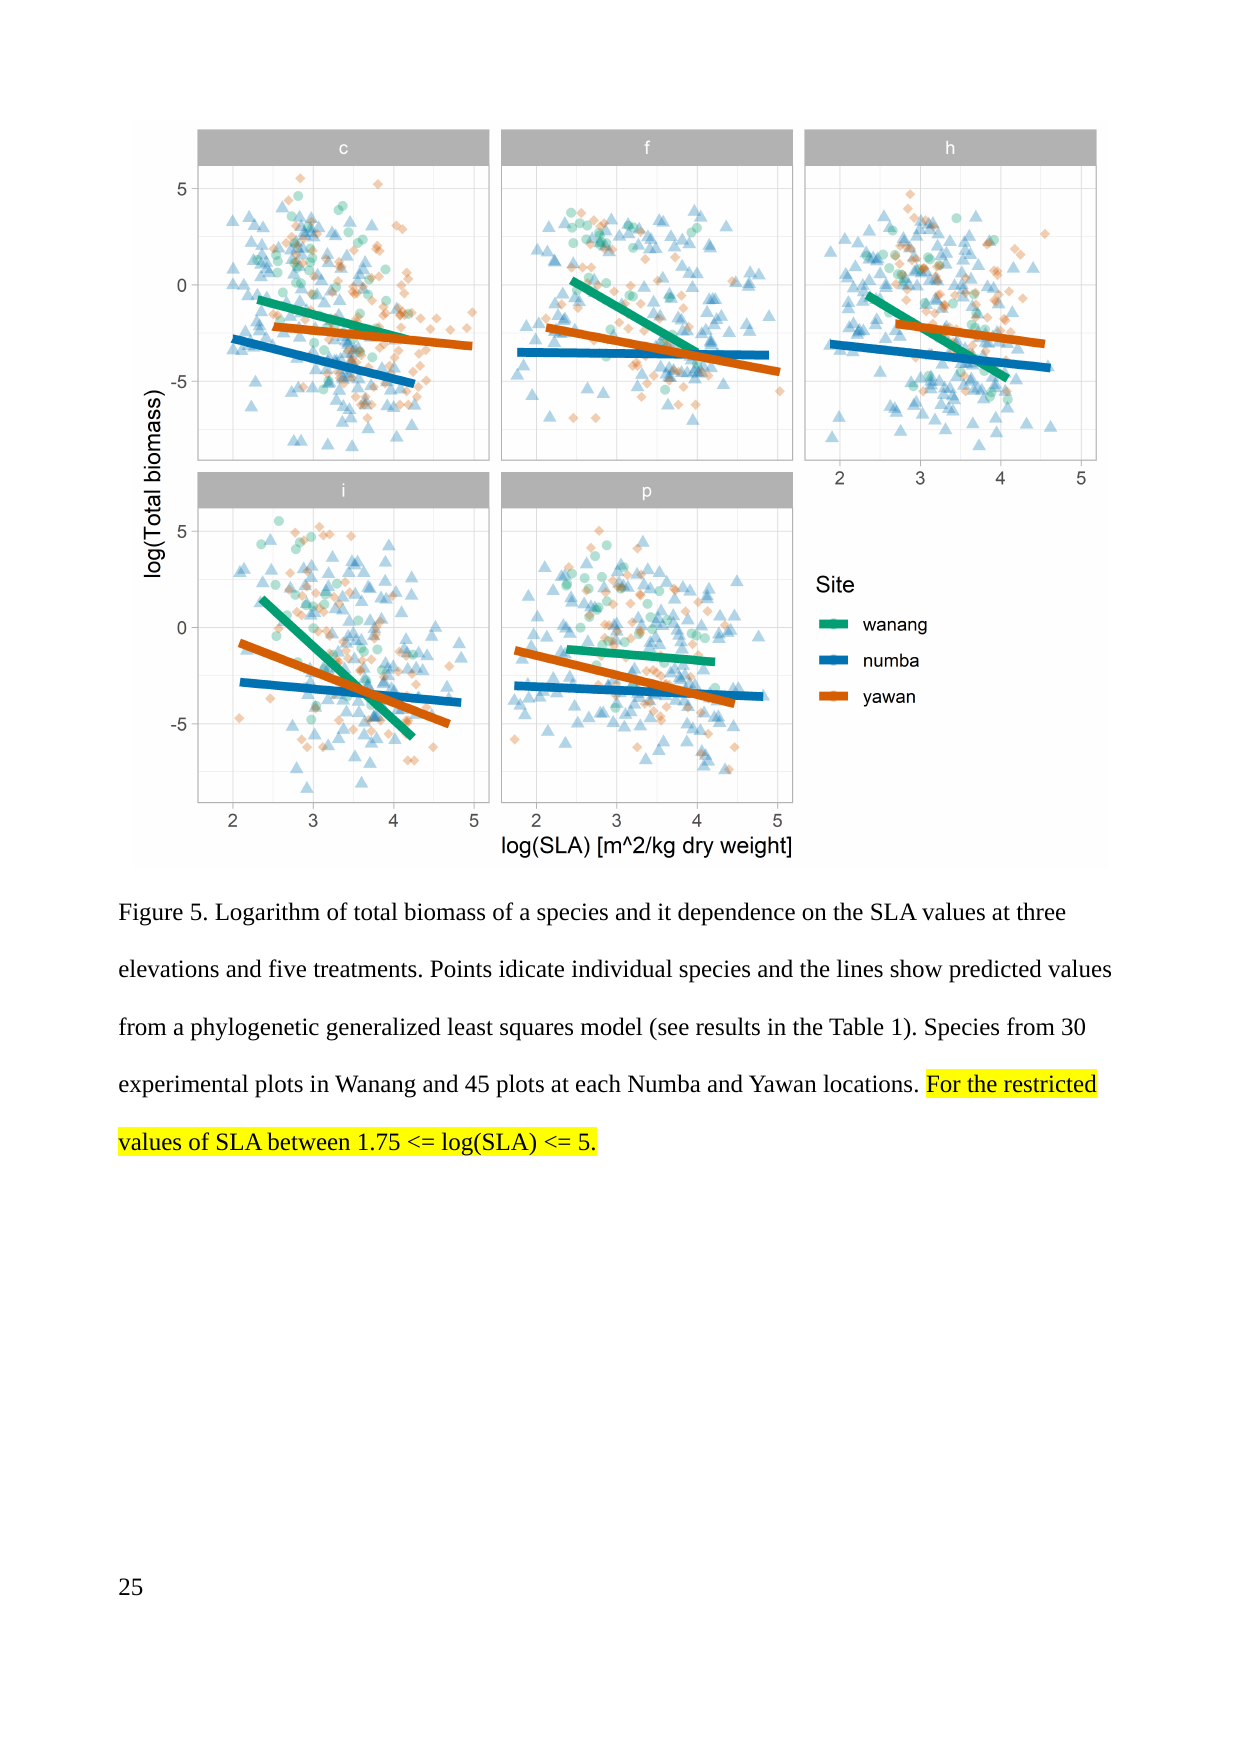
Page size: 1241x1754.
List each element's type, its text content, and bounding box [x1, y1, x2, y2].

picture [132, 118, 1108, 869]
text Figure 5. Logarithm of total biomass of a species and it dependence on the SLA values at three elevations and five treatments. Points idicate individual species and the lines show predicted values from a phylogenetic generalized least squares model (see results in the Table 1). Species from 30 experimental plots in Wanang and 45 plots at each Numba and Yawan locations. For the restricted values of SLA between 1.75 <= log(SLA) <= 5. [118, 124, 1122, 1156]
